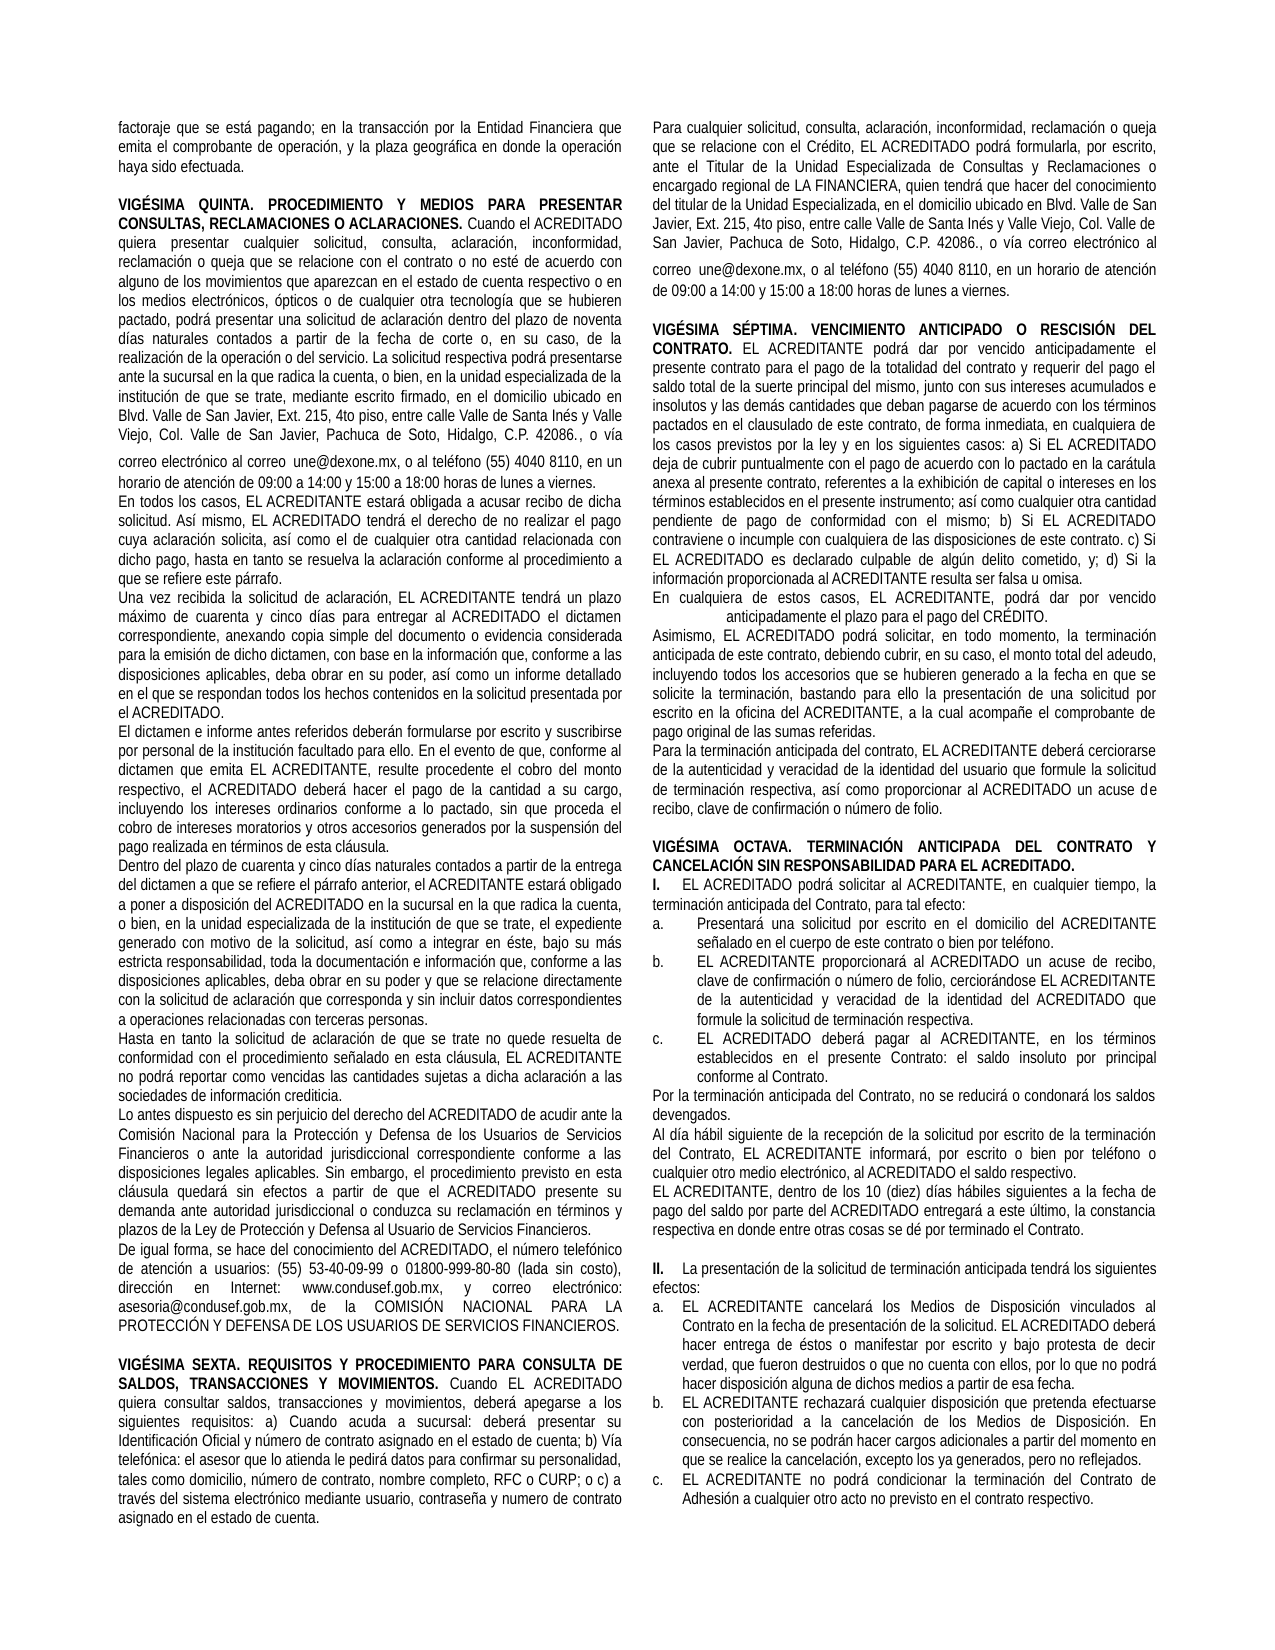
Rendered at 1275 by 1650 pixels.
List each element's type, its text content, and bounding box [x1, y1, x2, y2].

list EL ACREDITADO podrá solicitar al ACREDITANTE, en cualquier tiempo, la terminación anticipada del Contrato, para tal efecto: [652, 875, 1157, 913]
text El dictamen e informe antes referidos deberán formularse por escrito y suscribirse por personal de la institución facultado para ello. En el evento de que, conforme al dictamen que emita EL ACREDITANTE, resulte procedente el cobro del monto respectivo, el ACREDITADO deberá hacer el pago de la cantidad a su cargo, incluyendo los intereses ordinarios conforme a lo pactado, sin que proceda el cobro de intereses moratorios y otros accesorios generados por la suspensión del pago realizada en términos de esta cláusula. [118, 722, 622, 856]
text Asimismo, EL ACREDITADO podrá solicitar, en todo momento, la terminación anticipada de este contrato, debiendo cubrir, en su caso, el monto total del adeudo, incluyendo todos los accesorios que se hubieren generado a la fecha en que se solicite la terminación, bastando para ello la presentación de una solicitud por escrito en la oficina del ACREDITANTE, a la cual acompañe el comprobante de pago original de las sumas referidas. [652, 626, 1157, 741]
text EL ACREDITANTE, dentro de los 10 (diez) días hábiles siguientes a la fecha de pago del saldo por parte del ACREDITADO entregará a este último, la constancia respectiva en donde entre otras cosas se dé por terminado el Contrato. [652, 1182, 1157, 1239]
text Por la terminación anticipada del Contrato, no se reducirá o condonará los saldos devengados. [652, 1086, 1157, 1124]
text Para cualquier solicitud, consulta, aclaración, inconformidad, reclamación o queja que se relacione con el Crédito, EL ACREDITADO podrá formularla, por escrito, ante el Titular de la Unidad Especializada de Consultas y Reclamaciones o encargado regional de LA FINANCIERA, quien tendrá que hacer del conocimiento del titular de la Unidad Especializada, en el domicilio ubicado en Blvd. Valle de San Javier, Ext. 215, 4to piso, entre calle Valle de Santa Inés y Valle Viejo, Col. Valle de San Javier, Pachuca de Soto, Hidalgo, C.P. 42086., o vía correo electrónico al correo une@dexone.mx, o al teléfono (55) 4040 8110, en un horario de atención de 09:00 a 14:00 y 15:00 a 18:00 horas de lunes a viernes. [652, 118, 1157, 300]
text En cualquiera de estos casos, EL ACREDITANTE, podrá dar por vencido anticipadamente el plazo para el pago del CRÉDITO. [652, 588, 1157, 626]
text VIGÉSIMA SEXTA. REQUISITOS Y PROCEDIMIENTO PARA CONSULTA DE SALDOS, TRANSACCIONES Y MOVIMIENTOS. Cuando EL ACREDITADO quiera consultar saldos, transacciones y movimientos, deberá apegarse a los siguientes requisitos: a) Cuando acuda a sucursal: deberá presentar su Identificación Oficial y número de contrato asignado en el estado de cuenta; b) Vía telefónica: el asesor que lo atienda le pedirá datos para confirmar su personalidad, tales como domicilio, número de contrato, nombre completo, RFC o CURP; o c) a través del sistema electrónico mediante usuario, contraseña y numero de contrato asignado en el estado de cuenta. [118, 1354, 622, 1527]
list EL ACREDITANTE proporcionará al ACREDITADO un acuse de recibo, clave de confirmación o número de folio, cerciorándose EL ACREDITANTE de la autenticidad y veracidad de la identidad del ACREDITADO que formule la solicitud de terminación respectiva. [652, 952, 1157, 1028]
text En todos los casos, EL ACREDITANTE estará obligada a acusar recibo de dicha solicitud. Así mismo, EL ACREDITADO tendrá el derecho de no realizar el pago cuya aclaración solicita, así como el de cualquier otra cantidad relacionada con dicho pago, hasta en tanto se resuelva la aclaración conforme al procedimiento a que se refiere este párrafo. [118, 492, 622, 588]
list La presentación de la solicitud de terminación anticipada tendrá los siguientes efectos: [652, 1258, 1157, 1297]
text De igual forma, se hace del conocimiento del ACREDITADO, el número telefónico de atención a usuarios: (55) 53-40-09-99 o 01800-999-80-80 (lada sin costo), dirección en Internet: www.condusef.gob.mx, y correo electrónico: asesoria@condusef.gob.mx, de la COMISIÓN NACIONAL PARA LA PROTECCIÓN Y DEFENSA DE LOS USUARIOS DE SERVICIOS FINANCIEROS. [118, 1239, 622, 1335]
text Una vez recibida la solicitud de aclaración, EL ACREDITANTE tendrá un plazo máximo de cuarenta y cinco días para entregar al ACREDITADO el dictamen correspondiente, anexando copia simple del documento o evidencia considerada para la emisión de dicho dictamen, con base en la información que, conforme a las disposiciones aplicables, deba obrar en su poder, así como un informe detallado en el que se respondan todos los hechos contenidos en la solicitud presentada por el ACREDITADO. [118, 588, 622, 722]
text Dentro del plazo de cuarenta y cinco días naturales contados a partir de la entrega del dictamen a que se refiere el párrafo anterior, el ACREDITANTE estará obligado a poner a disposición del ACREDITADO en la sucursal en la que radica la cuenta, o bien, en la unidad especializada de la institución de que se trate, el expediente generado con motivo de la solicitud, así como a integrar en éste, bajo su más estricta responsabilidad, toda la documentación e información que, conforme a las disposiciones aplicables, deba obrar en su poder y que se relacione directamente con la solicitud de aclaración que corresponda y sin incluir datos correspondientes a operaciones relacionadas con terceras personas. [118, 856, 622, 1028]
list EL ACREDITANTE cancelará los Medios de Disposición vinculados al Contrato en la fecha de presentación de la solicitud. EL ACREDITADO deberá hacer entrega de éstos o manifestar por escrito y bajo protesta de decir verdad, que fueron destruidos o que no cuenta con ellos, por lo que no podrá hacer disposición alguna de dichos medios a partir de esa fecha. [652, 1297, 1157, 1393]
list Presentará una solicitud por escrito en el domicilio del ACREDITANTE señalado en el cuerpo de este contrato o bien por teléfono. [652, 913, 1157, 952]
text VIGÉSIMA OCTAVA. TERMINACIÓN ANTICIPADA DEL CONTRATO Y CANCELACIÓN SIN RESPONSABILIDAD PARA EL ACREDITADO. [652, 837, 1157, 875]
list EL ACREDITADO deberá pagar al ACREDITANTE, en los términos establecidos en el presente Contrato: el saldo insoluto por principal conforme al Contrato. [652, 1028, 1157, 1086]
list EL ACREDITANTE rechazará cualquier disposición que pretenda efectuarse con posterioridad a la cancelación de los Medios de Disposición. En consecuencia, no se podrán hacer cargos adicionales a partir del momento en que se realice la cancelación, excepto los ya generados, pero no reflejados. [652, 1393, 1157, 1469]
text VIGÉSIMA SÉPTIMA. VENCIMIENTO ANTICIPADO O RESCISIÓN DEL CONTRATO. EL ACREDITANTE podrá dar por vencido anticipadamente el presente contrato para el pago de la totalidad del contrato y requerir del pago el saldo total de la suerte principal del mismo, junto con sus intereses acumulados e insolutos y las demás cantidades que deban pagarse de acuerdo con los términos pactados en el clausulado de este contrato, de forma inmediata, en cualquiera de los casos previstos por la ley y en los siguientes casos: a) Si EL ACREDITADO deja de cubrir puntualmente con el pago de acuerdo con lo pactado en la carátula anexa al presente contrato, referentes a la exhibición de capital o intereses en los términos establecidos en el presente instrumento; así como cualquier otra cantidad pendiente de pago de conformidad con el mismo; b) Si EL ACREDITADO contraviene o incumple con cualquiera de las disposiciones de este contrato. c) Si EL ACREDITADO es declarado culpable de algún delito cometido, y; d) Si la información proporcionada al ACREDITANTE resulta ser falsa u omisa. [652, 319, 1157, 588]
text factoraje que se está pagando; en la transacción por la Entidad Financiera que emita el comprobante de operación, y la plaza geográfica en donde la operación haya sido efectuada. [118, 118, 622, 176]
text Para la terminación anticipada del contrato, EL ACREDITANTE deberá cerciorarse de la autenticidad y veracidad de la identidad del usuario que formule la solicitud de terminación respectiva, así como proporcionar al ACREDITADO un acuse de recibo, clave de confirmación o número de folio. [652, 741, 1157, 818]
text Al día hábil siguiente de la recepción de la solicitud por escrito de la terminación del Contrato, EL ACREDITANTE informará, por escrito o bien por teléfono o cualquier otro medio electrónico, al ACREDITADO el saldo respectivo. [652, 1124, 1157, 1182]
text Lo antes dispuesto es sin perjuicio del derecho del ACREDITADO de acudir ante la Comisión Nacional para la Protección y Defensa de los Usuarios de Servicios Financieros o ante la autoridad jurisdiccional correspondiente conforme a las disposiciones legales aplicables. Sin embargo, el procedimiento previsto en esta cláusula quedará sin efectos a partir de que el ACREDITADO presente su demanda ante autoridad jurisdiccional o conduzca su reclamación en términos y plazos de la Ley de Protección y Defensa al Usuario de Servicios Financieros. [118, 1105, 622, 1239]
list EL ACREDITANTE no podrá condicionar la terminación del Contrato de Adhesión a cualquier otro acto no previsto en el contrato respectivo. [652, 1469, 1157, 1508]
text Hasta en tanto la solicitud de aclaración de que se trate no quede resuelta de conformidad con el procedimiento señalado en esta cláusula, EL ACREDITANTE no podrá reportar como vencidas las cantidades sujetas a dicha aclaración a las sociedades de información crediticia. [118, 1028, 622, 1105]
text VIGÉSIMA QUINTA. PROCEDIMIENTO Y MEDIOS PARA PRESENTAR CONSULTAS, RECLAMACIONES O ACLARACIONES. Cuando el ACREDITADO quiera presentar cualquier solicitud, consulta, aclaración, inconformidad, reclamación o queja que se relacione con el contrato o no esté de acuerdo con alguno de los movimientos que aparezcan en el estado de cuenta respectivo o en los medios electrónicos, ópticos o de cualquier otra tecnología que se hubieren pactado, podrá presentar una solicitud de aclaración dentro del plazo de noventa días naturales contados a partir de la fecha de corte o, en su caso, de la realización de la operación o del servicio. La solicitud respectiva podrá presentarse ante la sucursal en la que radica la cuenta, o bien, en la unidad especializada de la institución de que se trate, mediante escrito firmado, en el domicilio ubicado en Blvd. Valle de San Javier, Ext. 215, 4to piso, entre calle Valle de Santa Inés y Valle Viejo, Col. Valle de San Javier, Pachuca de Soto, Hidalgo, C.P. 42086., o vía correo electrónico al correo une@dexone.mx, o al teléfono (55) 4040 8110, en un horario de atención de 09:00 a 14:00 y 15:00 a 18:00 horas de lunes a viernes. [118, 195, 622, 492]
